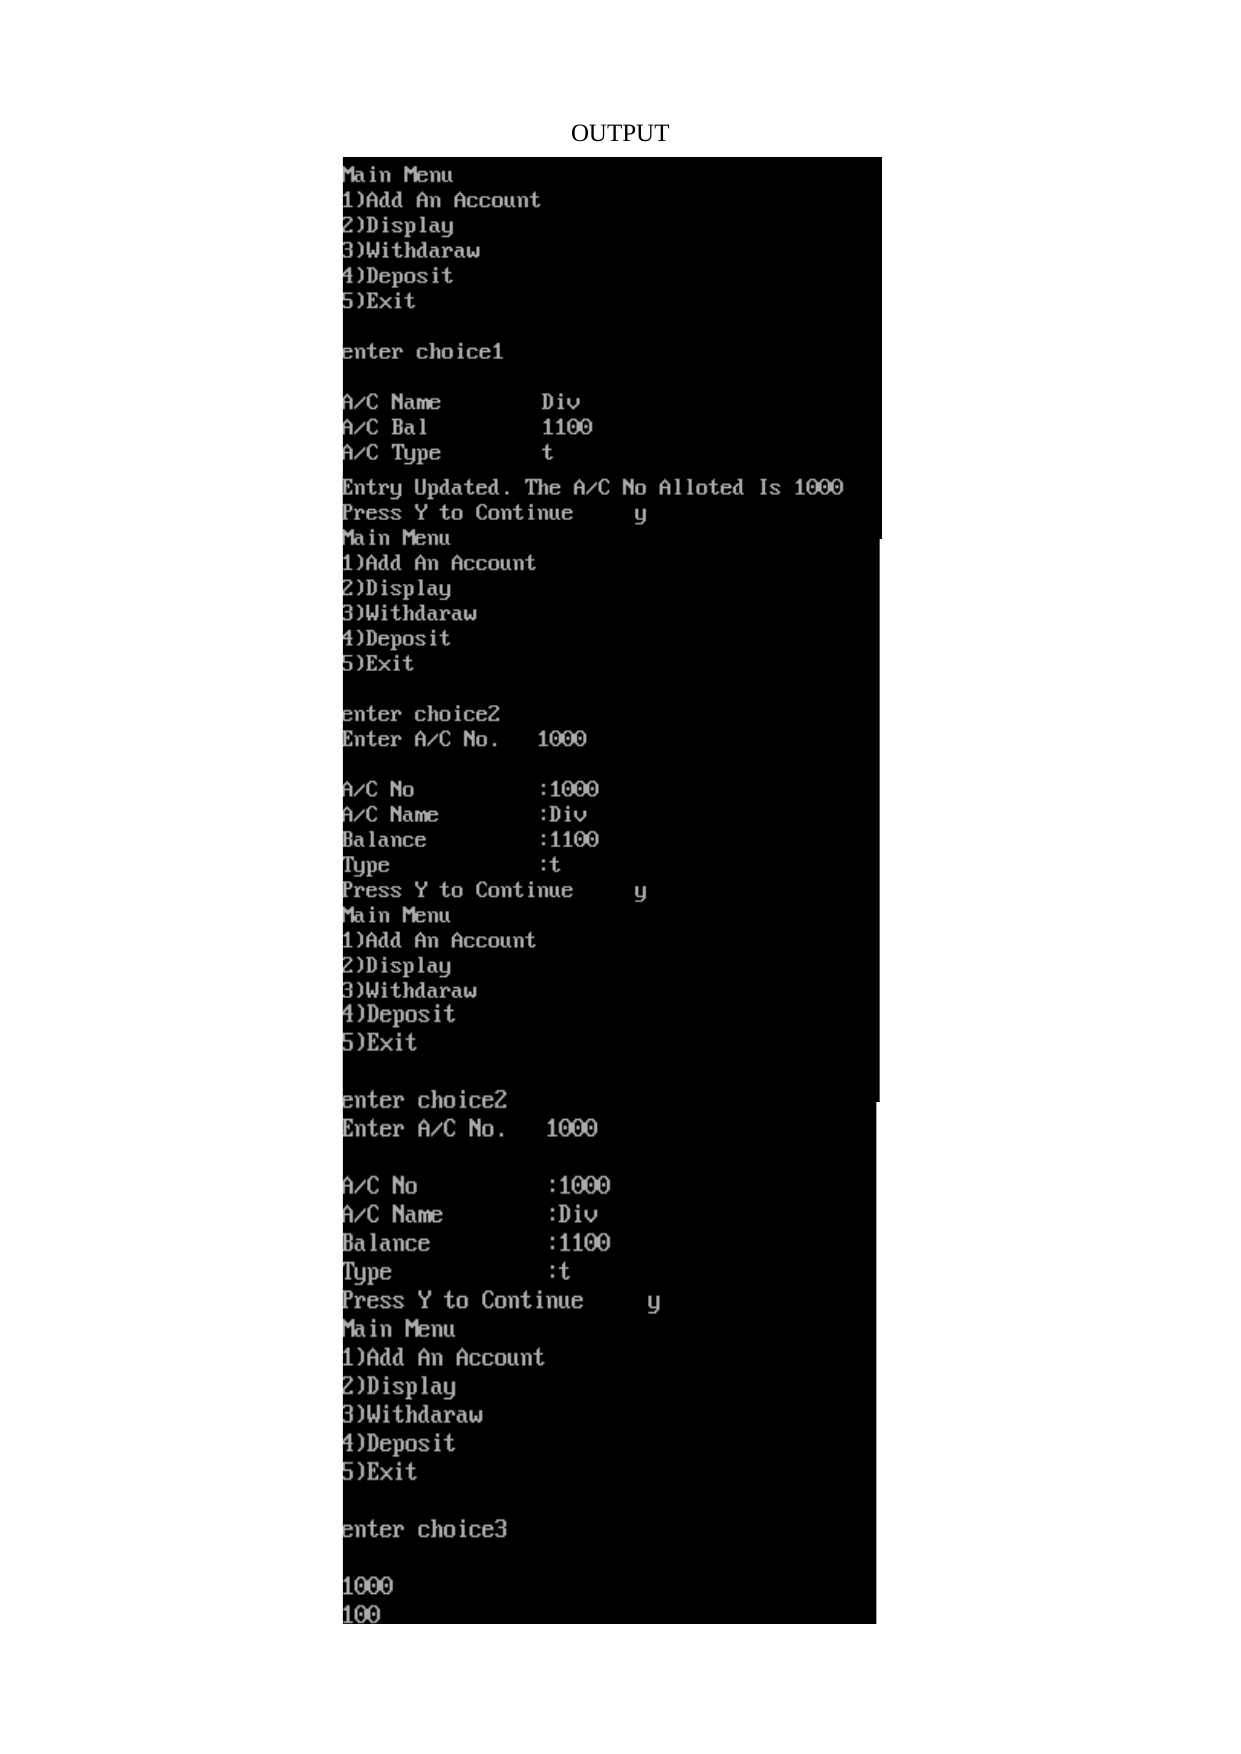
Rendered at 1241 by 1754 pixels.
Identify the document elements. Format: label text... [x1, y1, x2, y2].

text OUTPUT [118, 118, 1122, 147]
